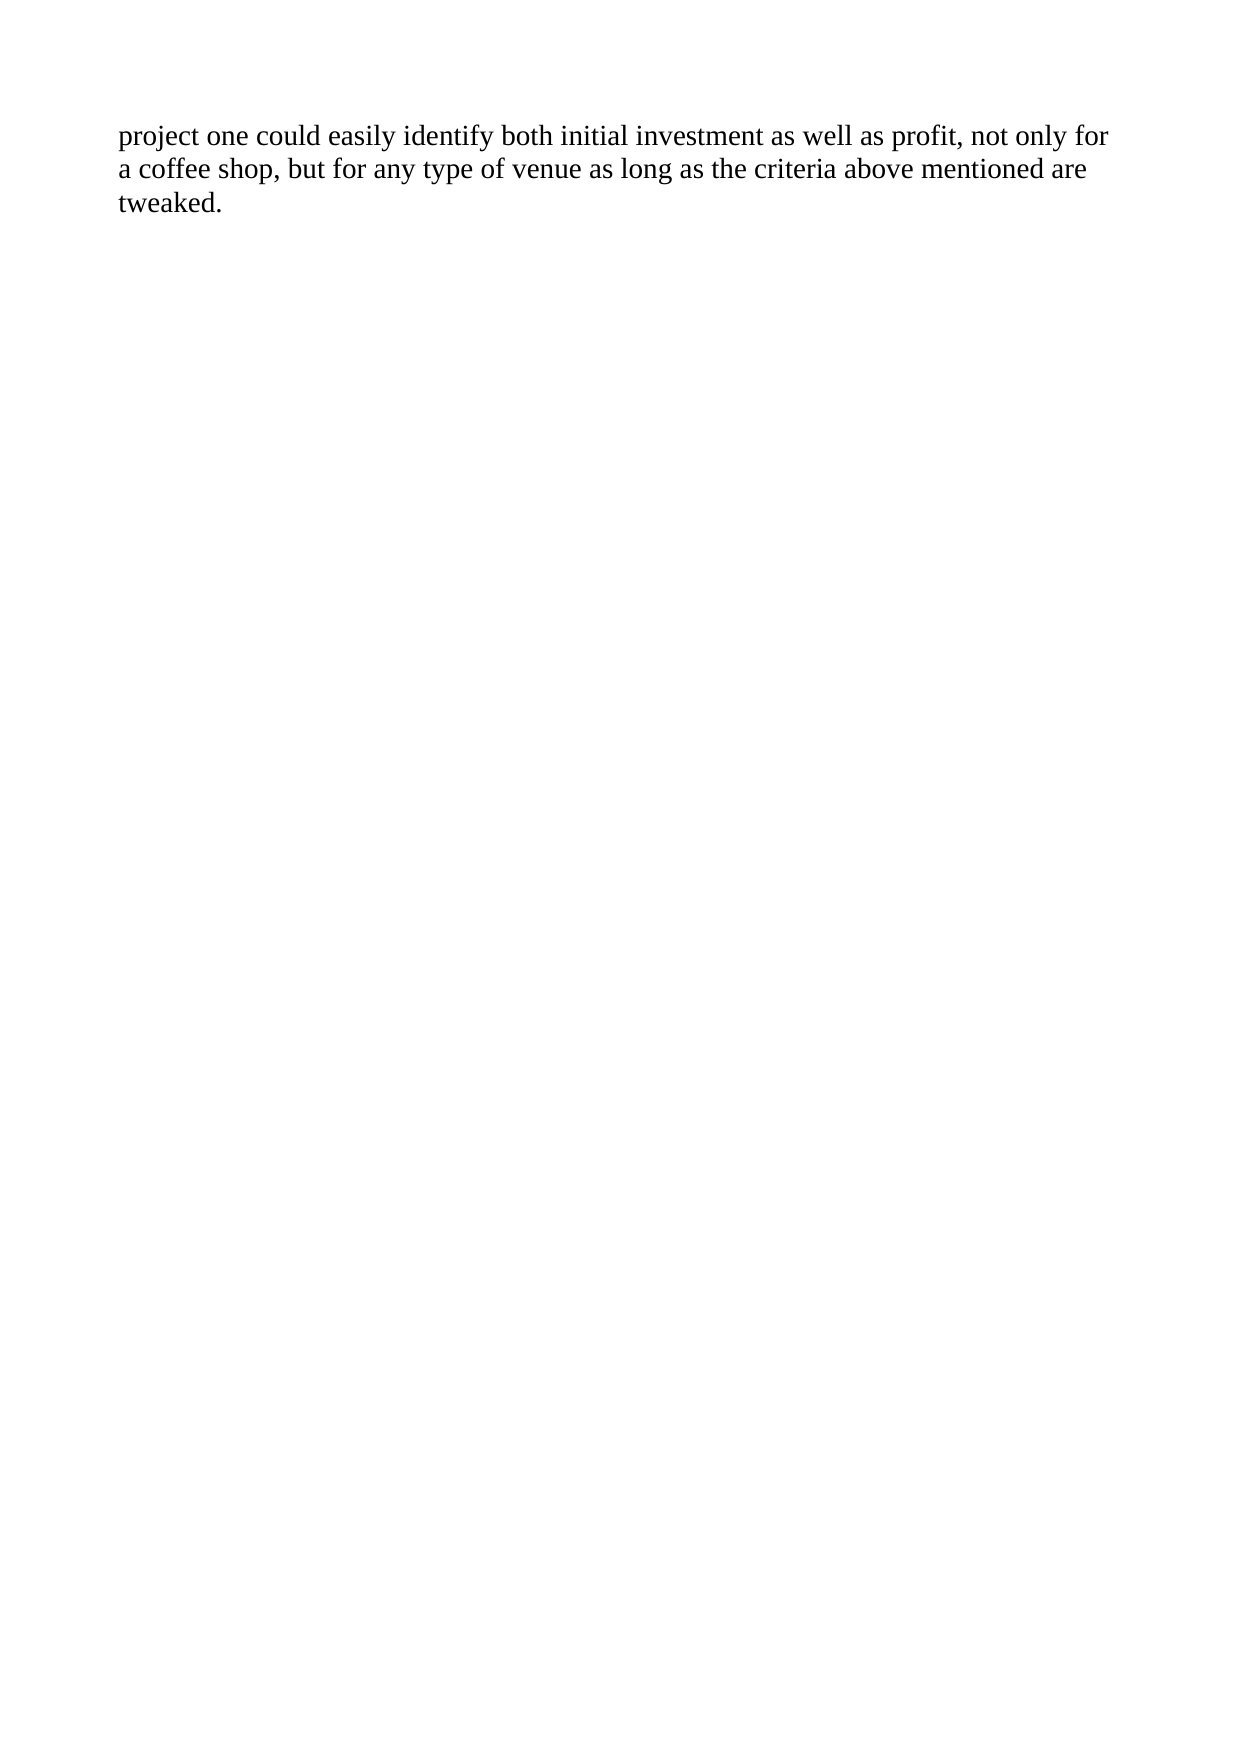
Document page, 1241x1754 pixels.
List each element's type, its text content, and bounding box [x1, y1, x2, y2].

text project one could easily identify both initial investment as well as profit, not only for a coffee shop, but for any type of venue as long as the criteria above mentioned are tweaked. [118, 118, 1122, 219]
